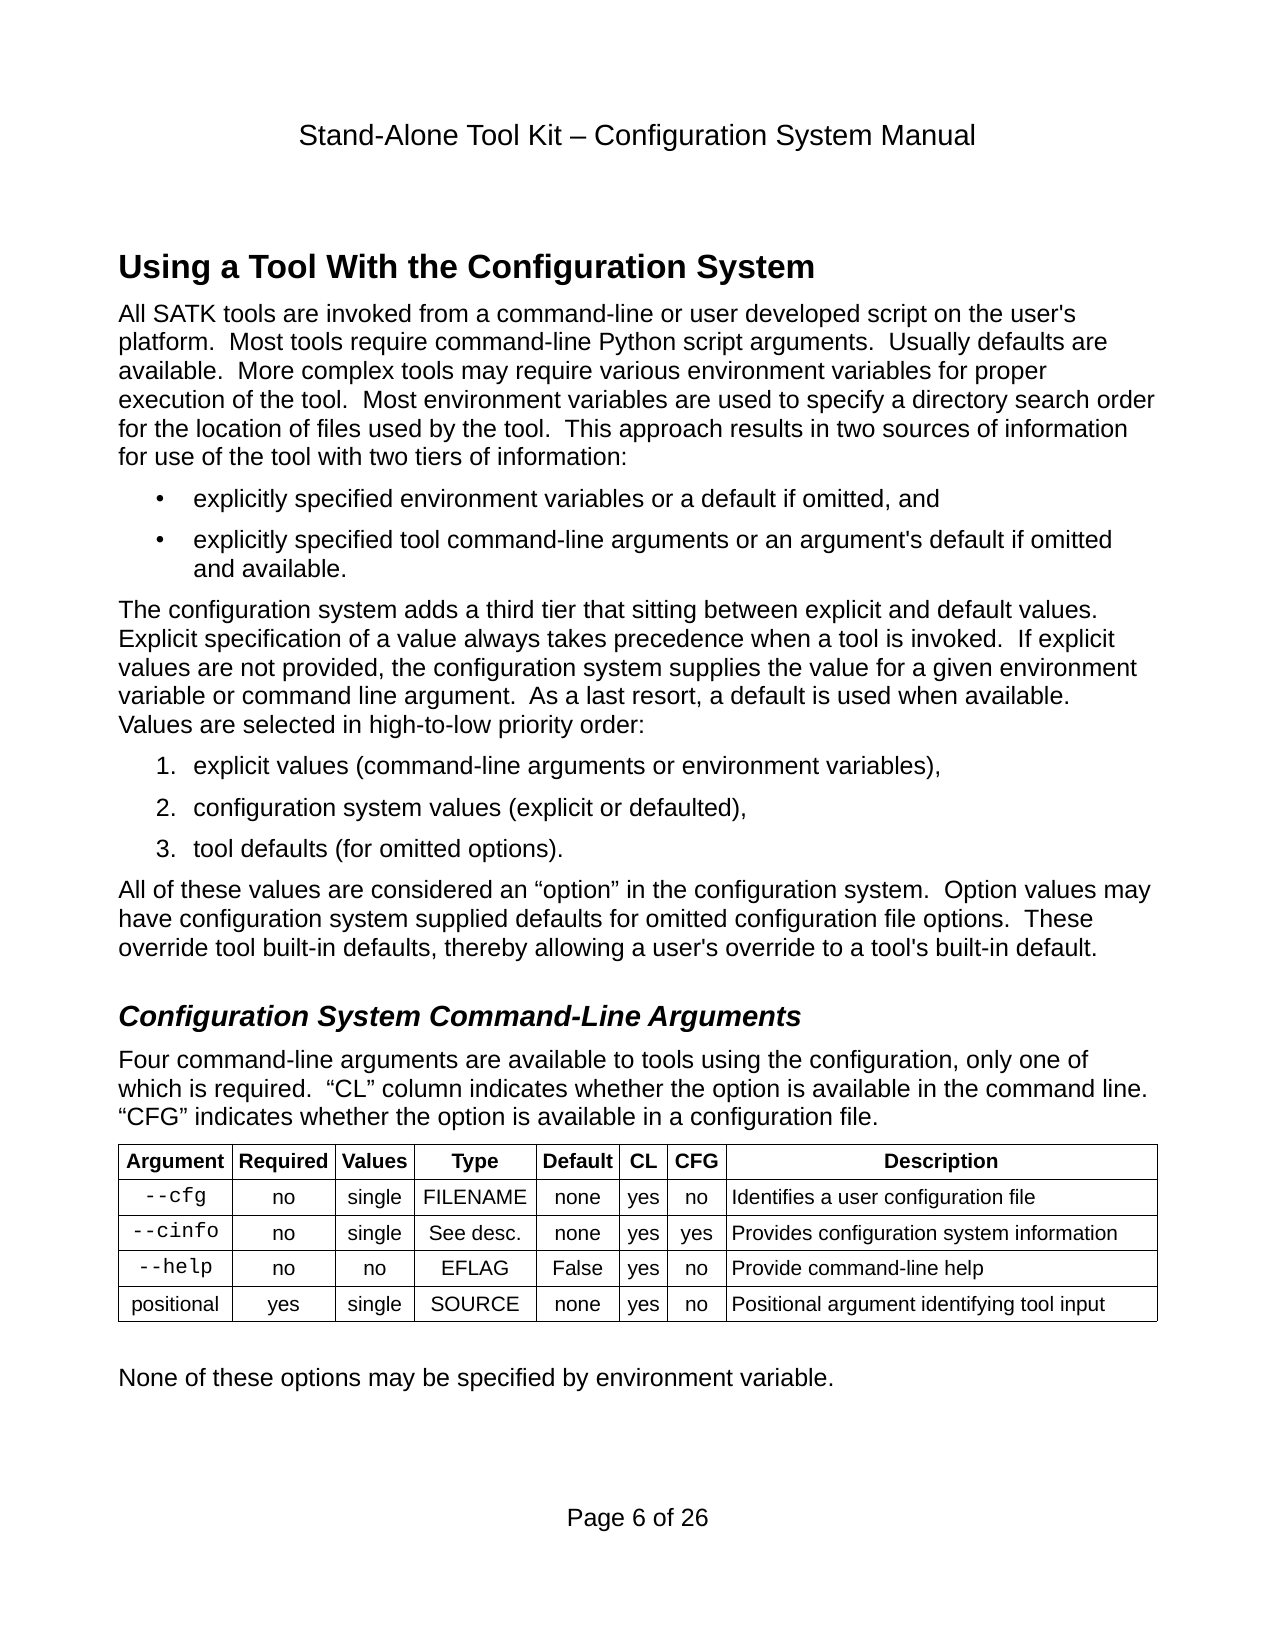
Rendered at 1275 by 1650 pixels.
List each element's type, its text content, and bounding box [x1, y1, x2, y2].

list explicitly specified tool command-line arguments or an argument's default if omitted and available. [156, 525, 1157, 582]
table_cell yes [668, 1216, 726, 1250]
table_header CFG [668, 1145, 726, 1179]
table_cell positional [119, 1287, 232, 1321]
subtitle Using a Tool With the Configuration System [118, 247, 1157, 286]
table_cell none [537, 1180, 619, 1214]
list tool defaults (for omitted options). [156, 834, 1157, 862]
table_header Required [233, 1145, 335, 1179]
table_cell single [336, 1287, 414, 1321]
table_cell yes [233, 1287, 335, 1321]
list explicit values (command-line arguments or environment variables), [156, 751, 1157, 780]
table_header Values [336, 1145, 414, 1179]
table_cell no [233, 1251, 335, 1286]
table_header Argument [119, 1145, 232, 1179]
table_cell False [537, 1251, 619, 1286]
table_cell yes [620, 1287, 667, 1321]
table_cell --cfg [119, 1180, 232, 1214]
table_cell Positional argument identifying tool input [727, 1287, 1157, 1321]
table_cell --cinfo [119, 1216, 232, 1250]
table_cell none [537, 1287, 619, 1321]
table_cell Identifies a user configuration file [727, 1180, 1157, 1214]
table_cell no [668, 1287, 726, 1321]
table_cell SOURCE [415, 1287, 536, 1321]
text All SATK tools are invoked from a command-line or user developed script on the user's platform. Most tools require command-line Python script arguments. Usually defaults are available. More complex tools may require various environment variables for proper execution of the tool. Most environment variables are used to specify a directory search order for the location of files used by the tool. This approach results in two sources of information for use of the tool with two tiers of information: [118, 298, 1157, 471]
table_header CL [620, 1145, 667, 1179]
table_cell no [668, 1180, 726, 1214]
table_header Type [415, 1145, 536, 1179]
table_cell no [233, 1180, 335, 1214]
table_cell Provides configuration system information [727, 1216, 1157, 1250]
table_cell no [233, 1216, 335, 1250]
text Four command-line arguments are available to tools using the configuration, only one of which is required. “CL” column indicates whether the option is available in the command line. “CFG” indicates whether the option is available in a configuration file. [118, 1045, 1157, 1131]
table_cell Provide command-line help [727, 1251, 1157, 1286]
list configuration system values (explicit or defaulted), [156, 792, 1157, 821]
table_cell yes [620, 1251, 667, 1286]
table_cell yes [620, 1216, 667, 1250]
list explicitly specified environment variables or a default if omitted, and [156, 483, 1157, 512]
table_header Description [727, 1145, 1157, 1179]
table_cell single [336, 1180, 414, 1214]
table_cell no [668, 1251, 726, 1286]
table_cell FILENAME [415, 1180, 536, 1214]
text None of these options may be specified by environment variable. [118, 1362, 1157, 1391]
table_header Default [537, 1145, 619, 1179]
table_cell none [537, 1216, 619, 1250]
table_cell yes [620, 1180, 667, 1214]
table_cell EFLAG [415, 1251, 536, 1286]
table_cell no [336, 1251, 414, 1286]
subtitle Configuration System Command-Line Arguments [118, 999, 1157, 1032]
table_cell See desc. [415, 1216, 536, 1250]
text The configuration system adds a third tier that sitting between explicit and default values. Explicit specification of a value always takes precedence when a tool is invoked. If explicit values are not provided, the configuration system supplies the value for a given environment variable or command line argument. As a last resort, a default is used when available. Values are selected in high-to-low priority order: [118, 595, 1157, 739]
table_cell --help [119, 1251, 232, 1286]
table_cell single [336, 1216, 414, 1250]
text All of these values are considered an “option” in the configuration system. Option values may have configuration system supplied defaults for omitted configuration file options. These override tool built-in defaults, thereby allowing a user's override to a tool's built-in default. [118, 875, 1157, 961]
